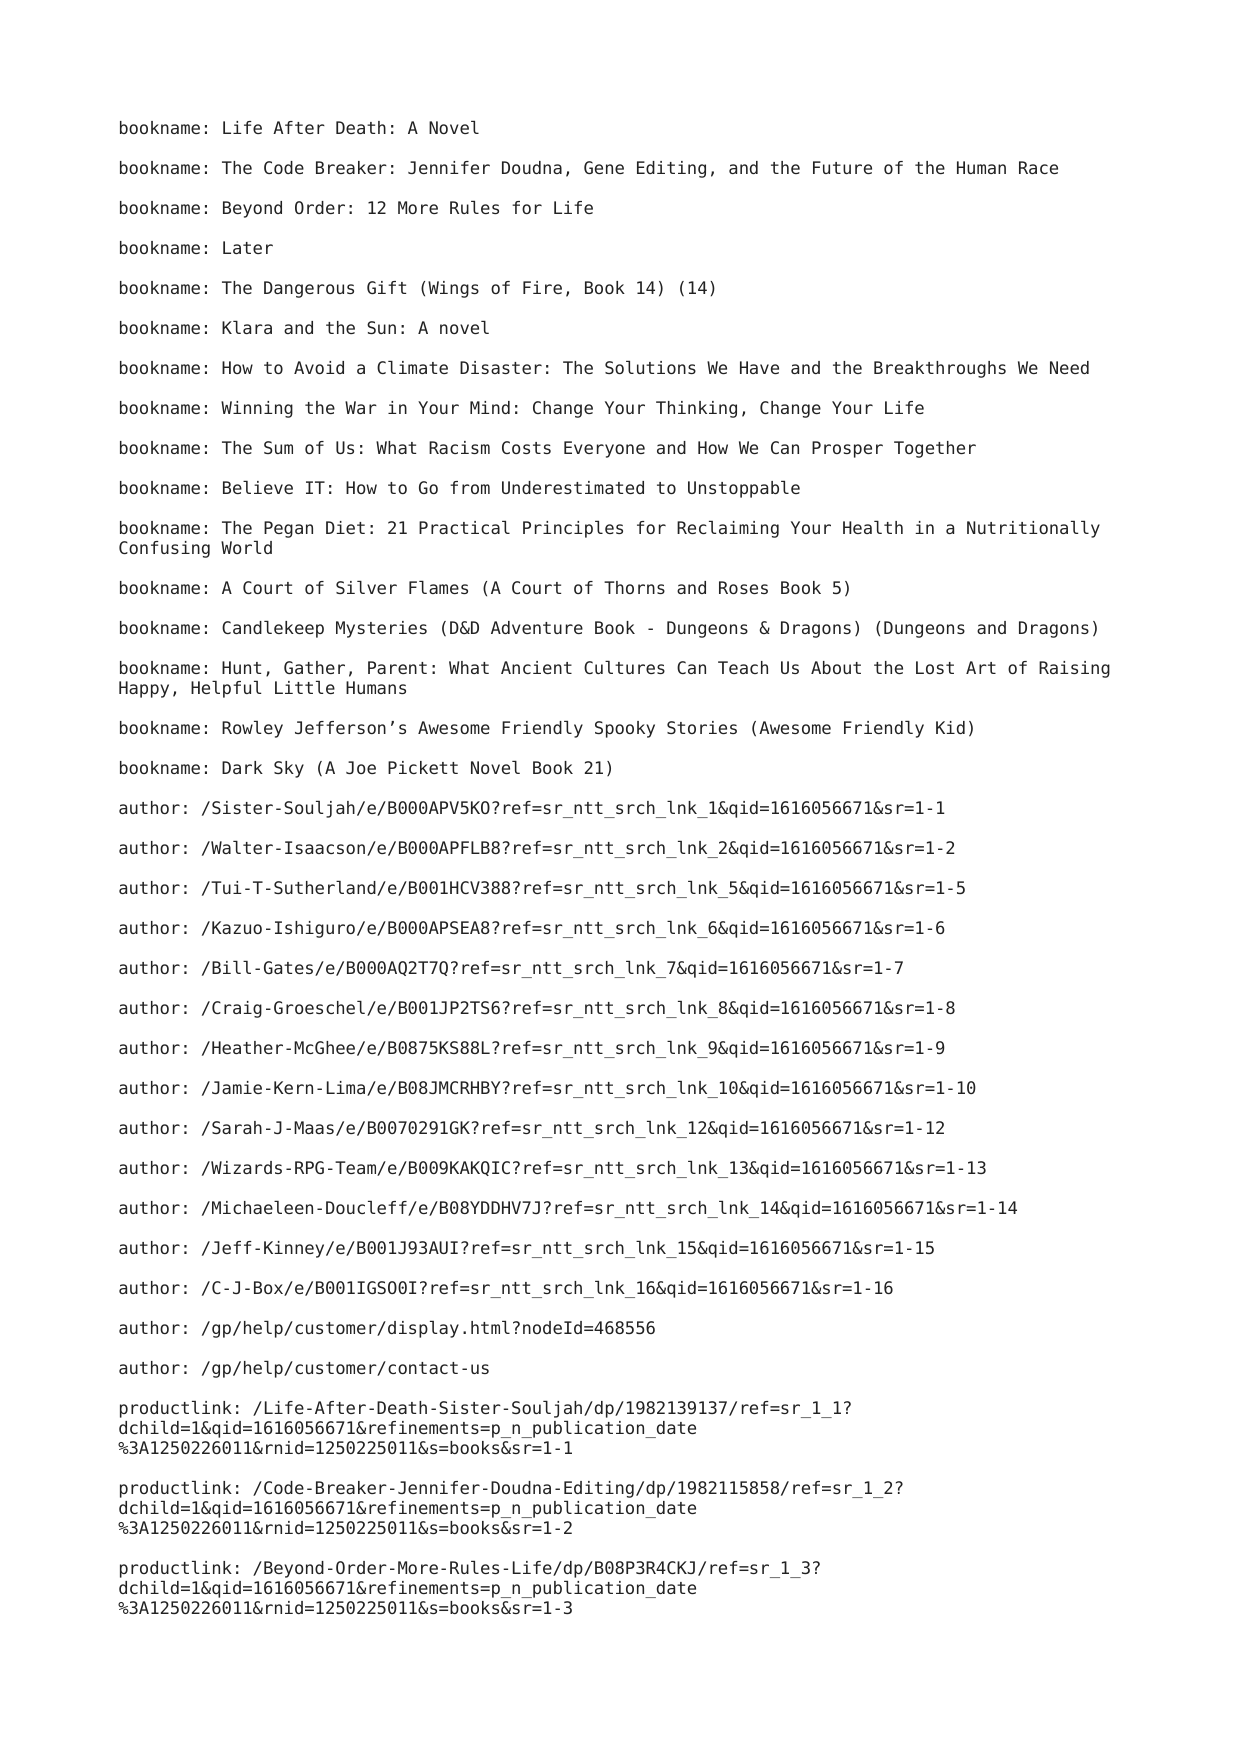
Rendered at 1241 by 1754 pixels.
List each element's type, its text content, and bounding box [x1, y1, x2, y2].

text bookname: Klara and the Sun: A novel [118, 318, 1122, 338]
text author: /Sarah-J-Maas/e/B0070291GK?ref=sr_ntt_srch_lnk_12&qid=1616056671&sr=1-12 [118, 1118, 1122, 1138]
text author: /Kazuo-Ishiguro/e/B000APSEA8?ref=sr_ntt_srch_lnk_6&qid=1616056671&sr=1-6 [118, 918, 1122, 938]
text author: /Wizards-RPG-Team/e/B009KAKQIC?ref=sr_ntt_srch_lnk_13&qid=1616056671&sr=1-13 [118, 1158, 1122, 1178]
text bookname: Hunt, Gather, Parent: What Ancient Cultures Can Teach Us About the Lost Art of Raising Happy, Helpful Little Humans [118, 658, 1122, 698]
text bookname: How to Avoid a Climate Disaster: The Solutions We Have and the Breakthroughs We Need [118, 358, 1122, 378]
text productlink: /Beyond-Order-More-Rules-Life/dp/B08P3R4CKJ/ref=sr_1_3?dchild=1&qid=1616056671&refinements=p_n_publication_date%3A1250226011&rnid=1250225011&s=books&sr=1-3 [118, 1558, 1122, 1618]
text author: /Heather-McGhee/e/B0875KS88L?ref=sr_ntt_srch_lnk_9&qid=1616056671&sr=1-9 [118, 1038, 1122, 1058]
text bookname: Candlekeep Mysteries (D&D Adventure Book - Dungeons & Dragons) (Dungeons and Dragons) [118, 618, 1122, 638]
text bookname: The Dangerous Gift (Wings of Fire, Book 14) (14) [118, 278, 1122, 298]
text bookname: Later [118, 238, 1122, 258]
text author: /Tui-T-Sutherland/e/B001HCV388?ref=sr_ntt_srch_lnk_5&qid=1616056671&sr=1-5 [118, 878, 1122, 898]
text bookname: Beyond Order: 12 More Rules for Life [118, 198, 1122, 218]
text author: /Craig-Groeschel/e/B001JP2TS6?ref=sr_ntt_srch_lnk_8&qid=1616056671&sr=1-8 [118, 998, 1122, 1018]
text author: /Walter-Isaacson/e/B000APFLB8?ref=sr_ntt_srch_lnk_2&qid=1616056671&sr=1-2 [118, 838, 1122, 858]
text author: /Sister-Souljah/e/B000APV5KO?ref=sr_ntt_srch_lnk_1&qid=1616056671&sr=1-1 [118, 798, 1122, 818]
text bookname: Dark Sky (A Joe Pickett Novel Book 21) [118, 758, 1122, 778]
text author: /Jamie-Kern-Lima/e/B08JMCRHBY?ref=sr_ntt_srch_lnk_10&qid=1616056671&sr=1-10 [118, 1078, 1122, 1098]
text author: /Bill-Gates/e/B000AQ2T7Q?ref=sr_ntt_srch_lnk_7&qid=1616056671&sr=1-7 [118, 958, 1122, 978]
text author: /gp/help/customer/contact-us [118, 1358, 1122, 1378]
text author: /C-J-Box/e/B001IGSO0I?ref=sr_ntt_srch_lnk_16&qid=1616056671&sr=1-16 [118, 1278, 1122, 1298]
text bookname: The Code Breaker: Jennifer Doudna, Gene Editing, and the Future of the Human Race [118, 158, 1122, 178]
text productlink: /Life-After-Death-Sister-Souljah/dp/1982139137/ref=sr_1_1?dchild=1&qid=1616056671&refinements=p_n_publication_date%3A1250226011&rnid=1250225011&s=books&sr=1-1 [118, 1398, 1122, 1458]
text bookname: Winning the War in Your Mind: Change Your Thinking, Change Your Life [118, 398, 1122, 418]
text bookname: The Pegan Diet: 21 Practical Principles for Reclaiming Your Health in a Nutritionally Confusing World [118, 518, 1122, 558]
text author: /gp/help/customer/display.html?nodeId=468556 [118, 1318, 1122, 1338]
text bookname: A Court of Silver Flames (A Court of Thorns and Roses Book 5) [118, 578, 1122, 598]
text author: /Michaeleen-Doucleff/e/B08YDDHV7J?ref=sr_ntt_srch_lnk_14&qid=1616056671&sr=1-14 [118, 1198, 1122, 1218]
text author: /Jeff-Kinney/e/B001J93AUI?ref=sr_ntt_srch_lnk_15&qid=1616056671&sr=1-15 [118, 1238, 1122, 1258]
text bookname: Believe IT: How to Go from Underestimated to Unstoppable [118, 478, 1122, 498]
text bookname: Life After Death: A Novel [118, 118, 1122, 138]
text bookname: The Sum of Us: What Racism Costs Everyone and How We Can Prosper Together [118, 438, 1122, 458]
text bookname: Rowley Jefferson’s Awesome Friendly Spooky Stories (Awesome Friendly Kid) [118, 718, 1122, 738]
text productlink: /Code-Breaker-Jennifer-Doudna-Editing/dp/1982115858/ref=sr_1_2?dchild=1&qid=1616056671&refinements=p_n_publication_date%3A1250226011&rnid=1250225011&s=books&sr=1-2 [118, 1478, 1122, 1538]
